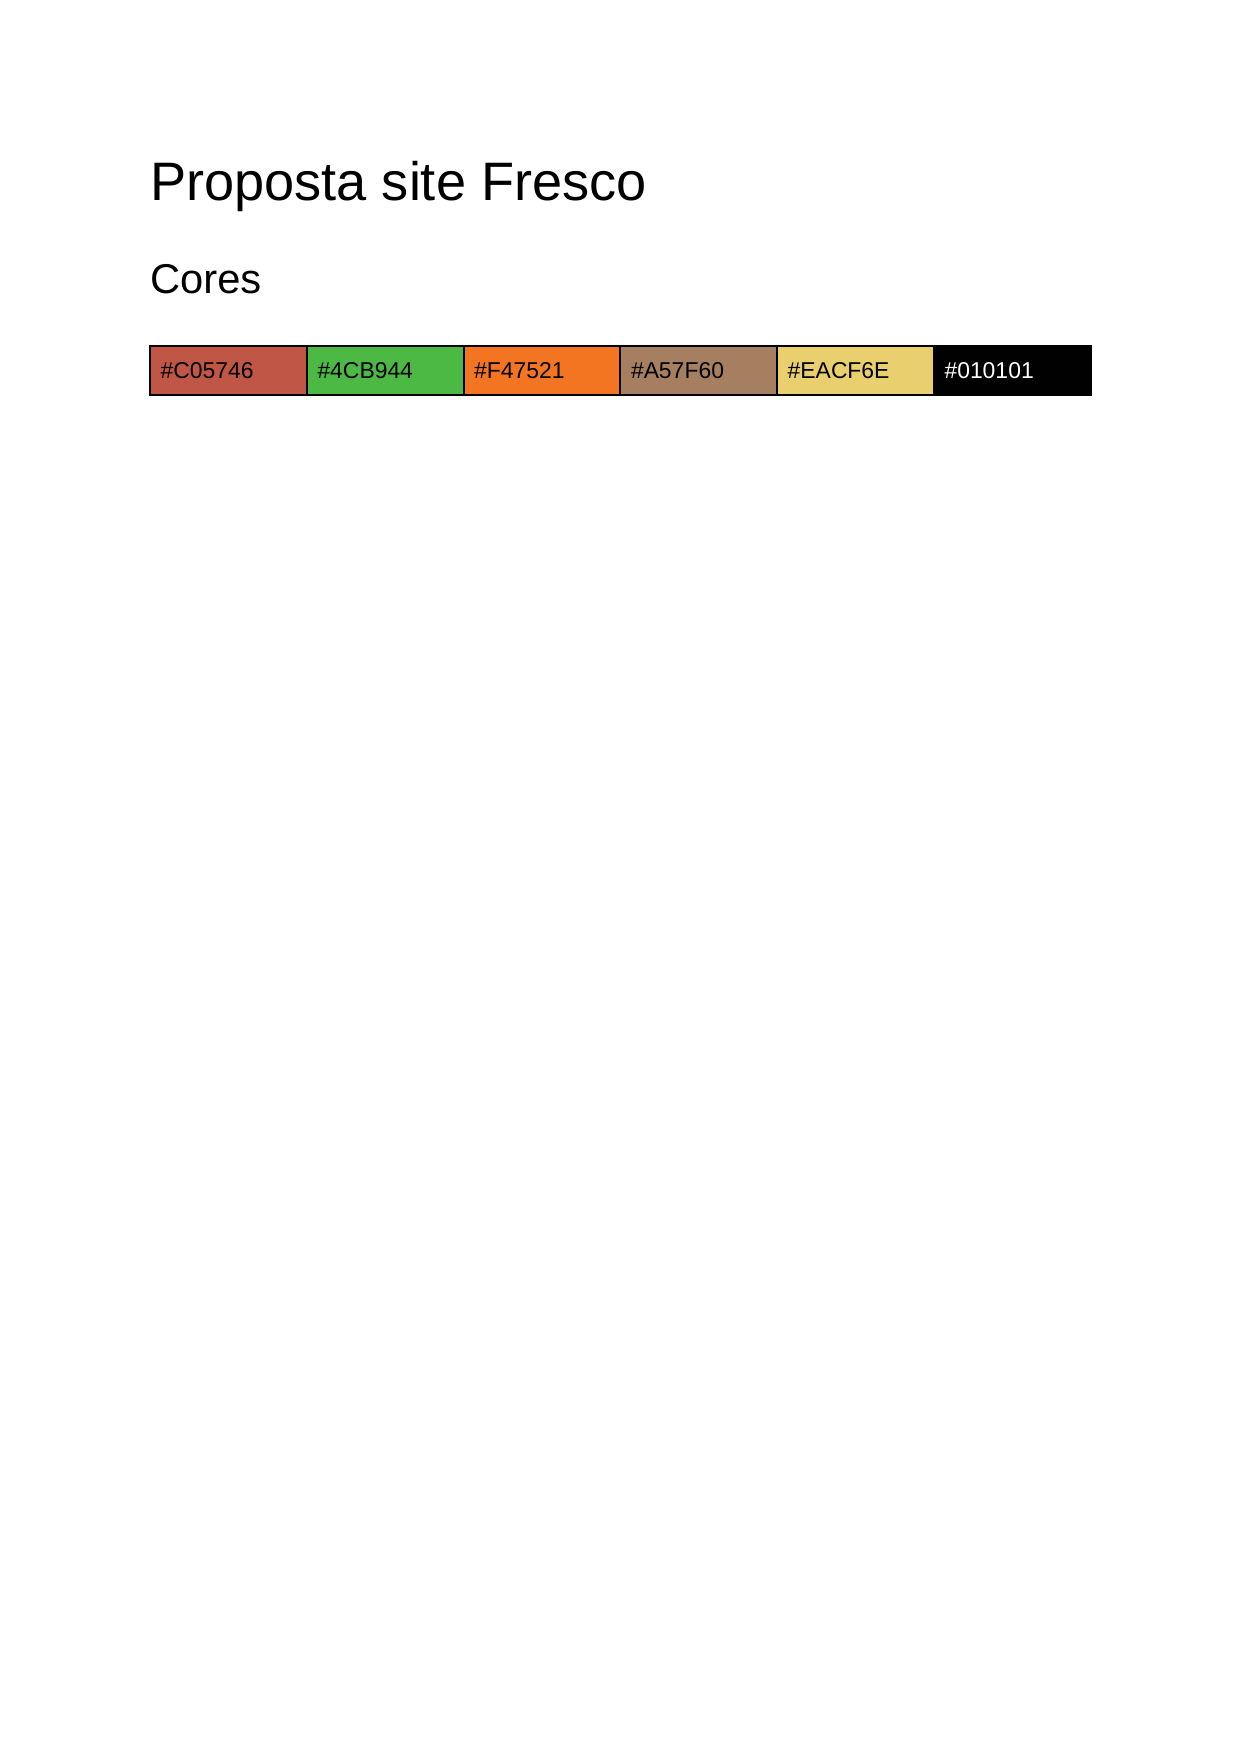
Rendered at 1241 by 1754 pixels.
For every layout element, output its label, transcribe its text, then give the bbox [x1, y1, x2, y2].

table_header #C05746 [151, 347, 306, 394]
subtitle Cores [150, 254, 1090, 302]
table_header #EACF6E [778, 347, 933, 394]
table_header #F47521 [465, 347, 619, 394]
table_header #A57F60 [621, 347, 776, 394]
table_header #010101 [935, 347, 1090, 394]
table_header #4CB944 [308, 347, 463, 394]
title Proposta site Fresco [150, 150, 1090, 212]
